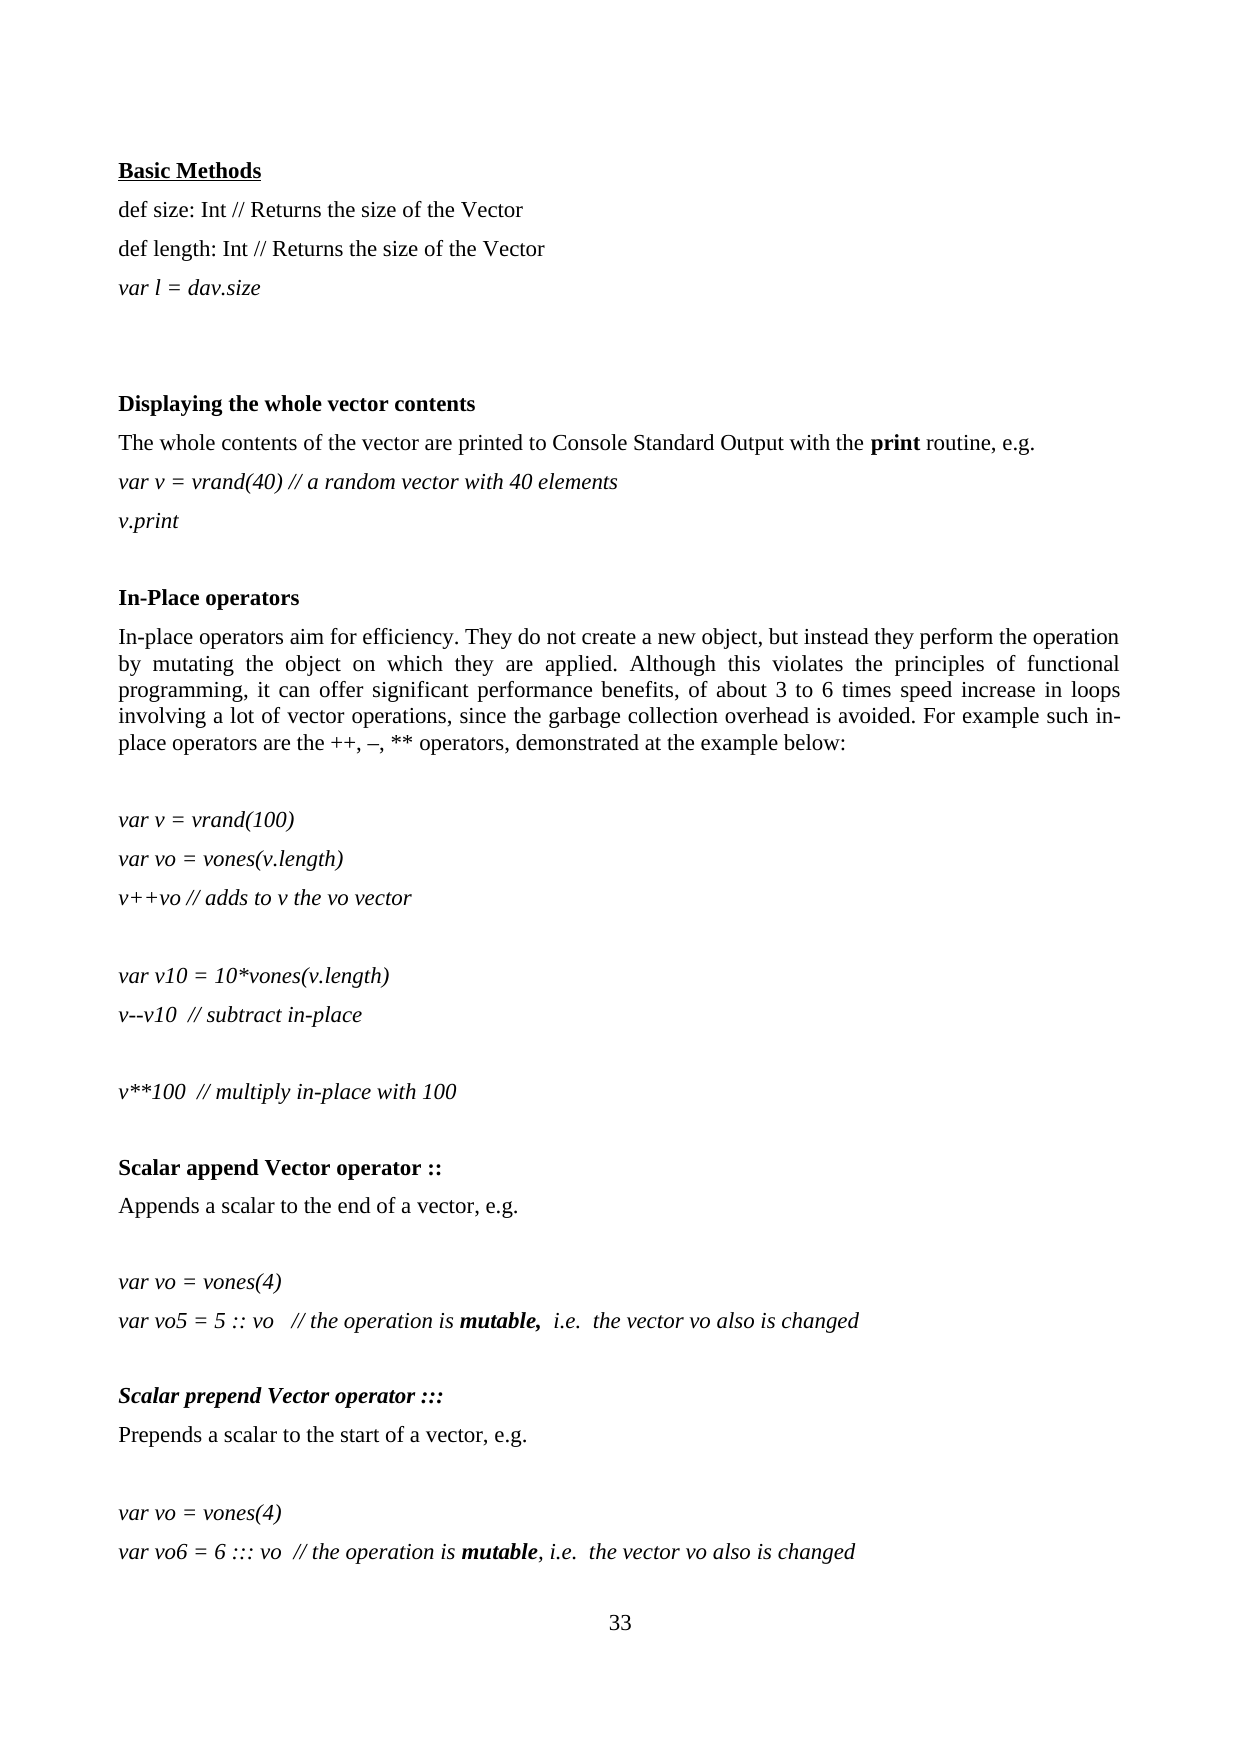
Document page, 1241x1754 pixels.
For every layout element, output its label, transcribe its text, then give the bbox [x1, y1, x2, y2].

text In-Place operators [118, 584, 1122, 611]
text def length: Int // Returns the size of the Vector [118, 235, 1122, 261]
text var v = vrand(100) [118, 806, 1122, 833]
text Appends a scalar to the end of a vector, e.g. [118, 1193, 1122, 1219]
text Basic Methods [118, 157, 1122, 183]
text var vo6 = 6 ::: vo // the operation is mutable, i.e. the vector vo also is changed [118, 1538, 1122, 1564]
text var v = vrand(40) // a random vector with 40 elements [118, 468, 1122, 494]
text v**100 // multiply in-place with 100 [118, 1078, 1122, 1105]
text v--v10 // subtract in-place [118, 1001, 1122, 1027]
text v++vo // adds to v the vo vector [118, 884, 1122, 910]
text v.print [118, 507, 1122, 533]
text var vo = vones(4) [118, 1268, 1122, 1294]
text var l = dav.size [118, 273, 1122, 300]
text In-place operators aim for efficiency. They do not create a new object, but instead they perform the operation by mutating the object on which they are applied. Although this violates the principles of functional programming, it can offer significant performance benefits, of about 3 to 6 times speed increase in loops involving a lot of vector operations, since the garbage collection overhead is avoided. For example such in-place operators are the ++, –, ** operators, demonstrated at the example below: [118, 623, 1122, 755]
text Displaying the whole vector contents [118, 390, 1122, 416]
text var vo = vones(v.length) [118, 845, 1122, 872]
text The whole contents of the vector are printed to Console Standard Output with the print routine, e.g. [118, 429, 1122, 455]
text def size: Int // Returns the size of the Vector [118, 196, 1122, 222]
text Scalar prepend Vector operator ::: [118, 1382, 1122, 1409]
text var v10 = 10*vones(v.length) [118, 962, 1122, 988]
text Scalar append Vector operator :: [118, 1154, 1122, 1180]
text Prepends a scalar to the start of a vector, e.g. [118, 1421, 1122, 1447]
text var vo5 = 5 :: vo // the operation is mutable, i.e. the vector vo also is changed [118, 1307, 1122, 1333]
text var vo = vones(4) [118, 1499, 1122, 1525]
